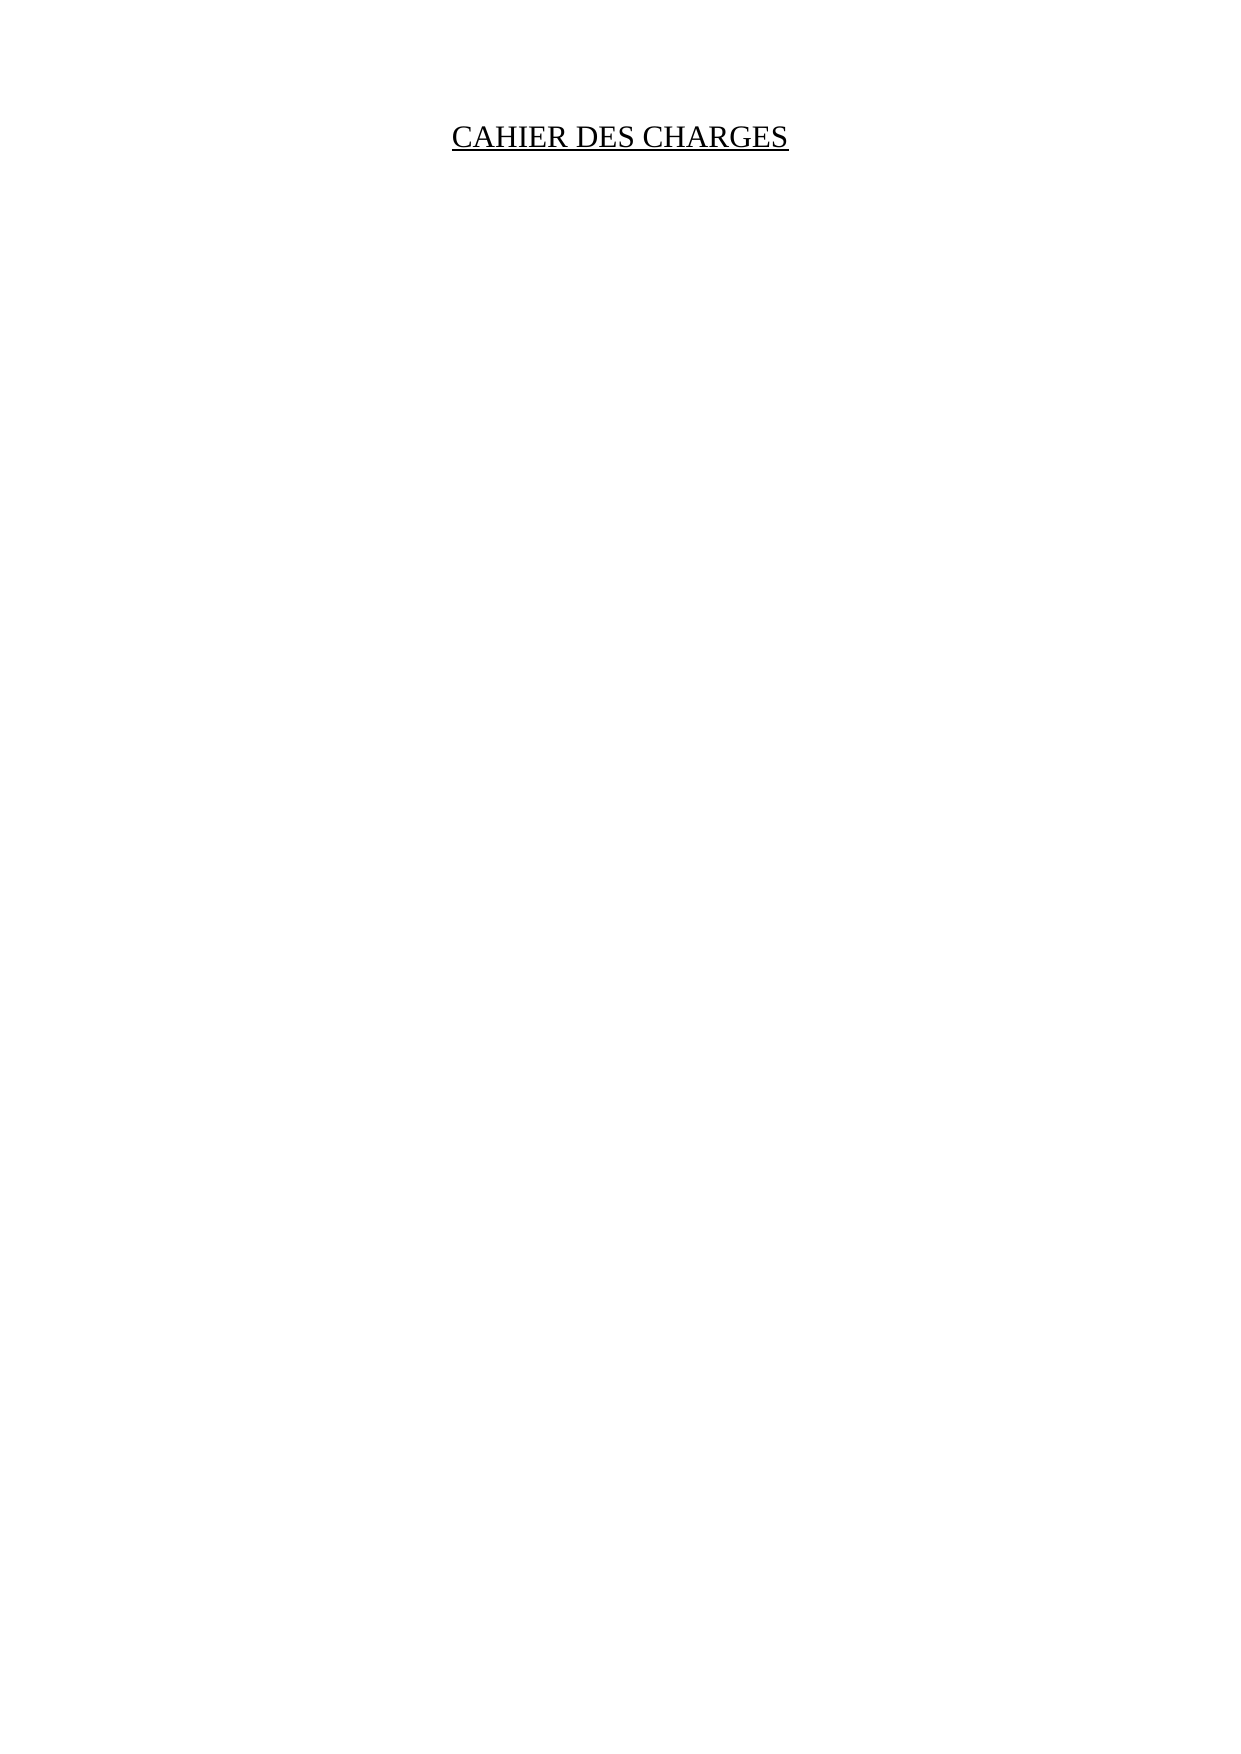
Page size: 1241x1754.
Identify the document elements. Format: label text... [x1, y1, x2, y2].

text CAHIER DES CHARGES [118, 118, 1122, 154]
